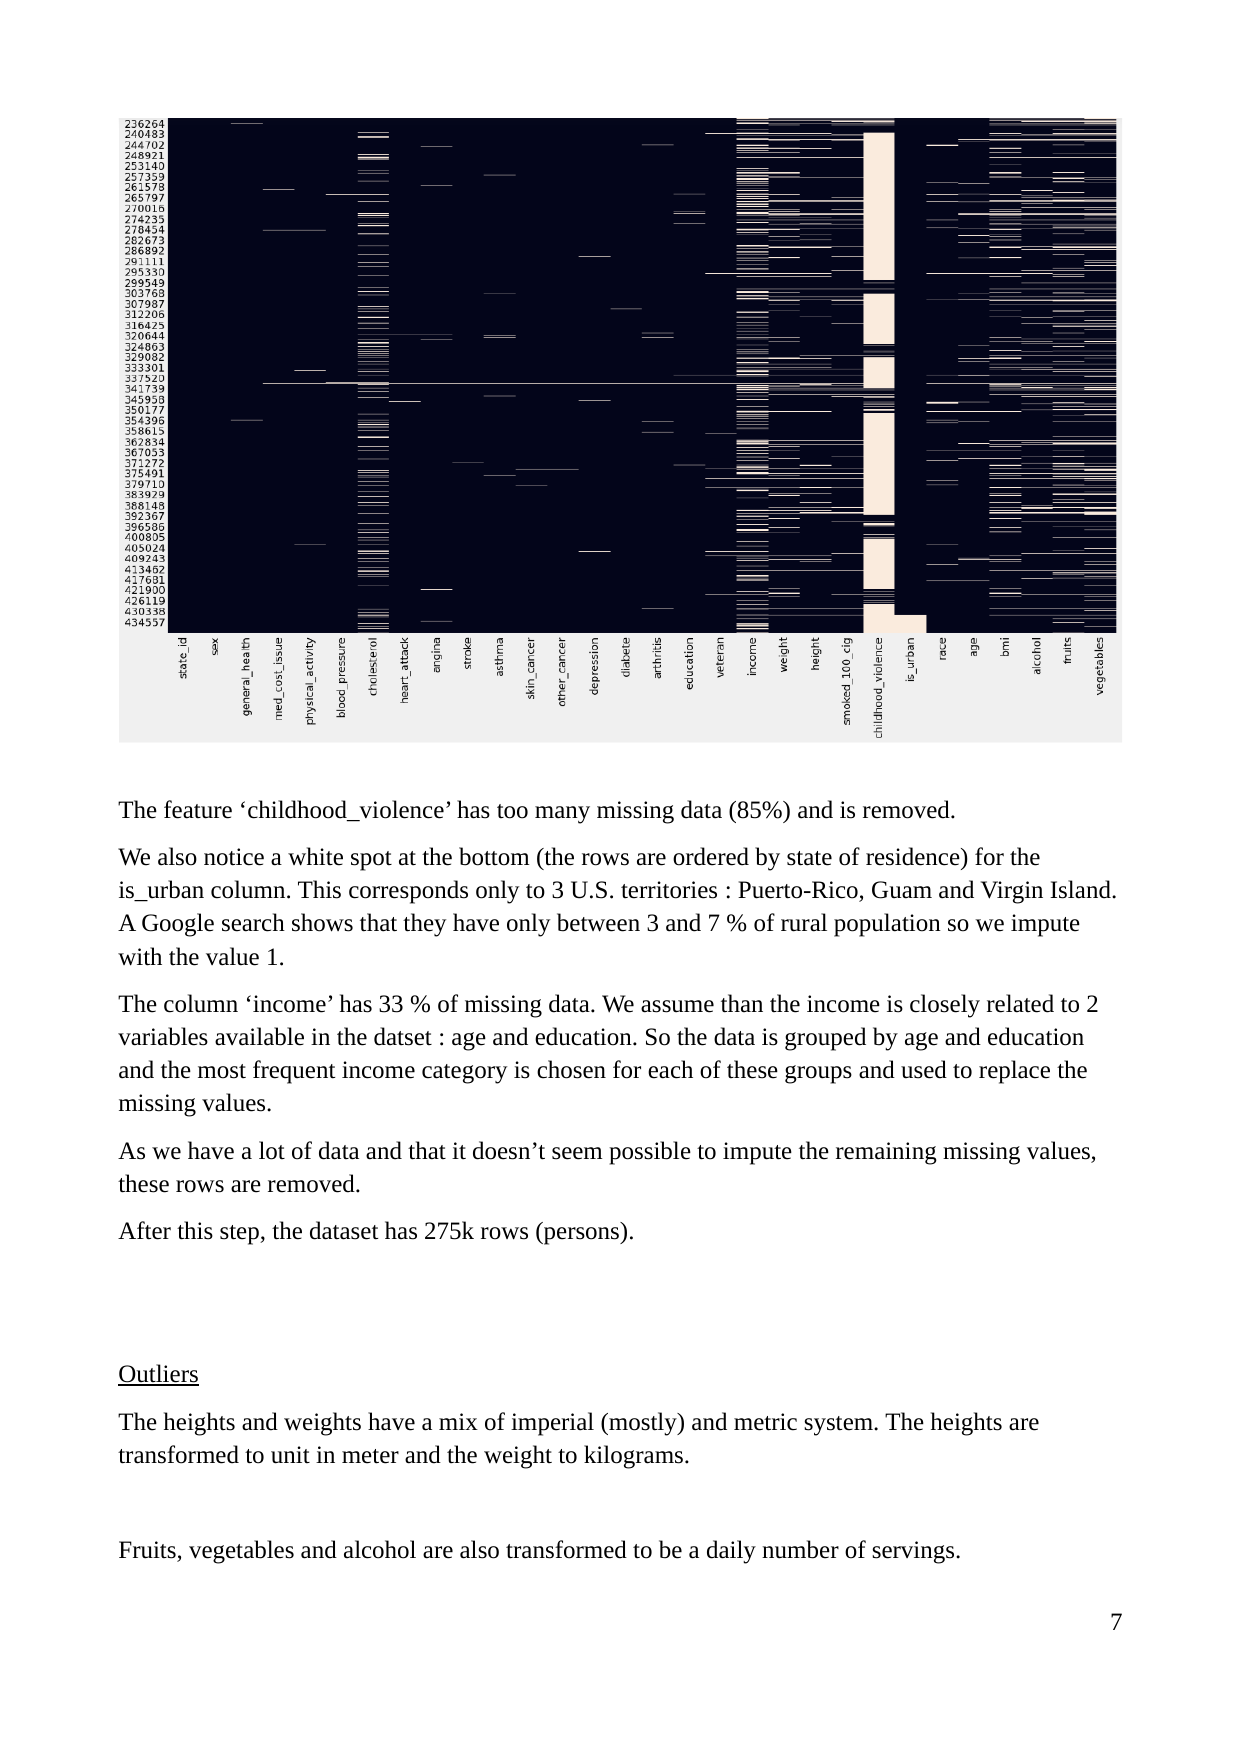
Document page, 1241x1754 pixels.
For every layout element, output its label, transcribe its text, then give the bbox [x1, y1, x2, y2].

text We also notice a white spot at the bottom (the rows are ordered by state of residence) for the is_urban column. This corresponds only to 3 U.S. territories : Puerto-Rico, Guam and Virgin Island. A Google search shows that they have only between 3 and 7 % of rural population so we impute with the value 1. [118, 842, 1122, 970]
picture [118, 118, 1123, 743]
text After this step, the dataset has 275k rows (persons). [118, 1216, 1122, 1245]
text The heights and weights have a mix of imperial (mostly) and metric system. The heights are transformed to unit in meter and the weight to kilograms. [118, 1407, 1122, 1469]
text The column ‘income’ has 33 % of missing data. We assume than the income is closely related to 2 variables available in the datset : age and education. So the data is grouped by age and education and the most frequent income category is chosen for each of these groups and used to replace the missing values. [118, 989, 1122, 1117]
text Fruits, vegetables and alcohol are also transformed to be a daily number of servings. [118, 1535, 1122, 1564]
text Outliers [118, 1359, 1122, 1388]
text The feature ‘childhood_violence’ has too many missing data (85%) and is removed. [118, 795, 1122, 824]
text As we have a lot of data and that it doesn’t seem possible to impute the remaining missing values, these rows are removed. [118, 1136, 1122, 1198]
